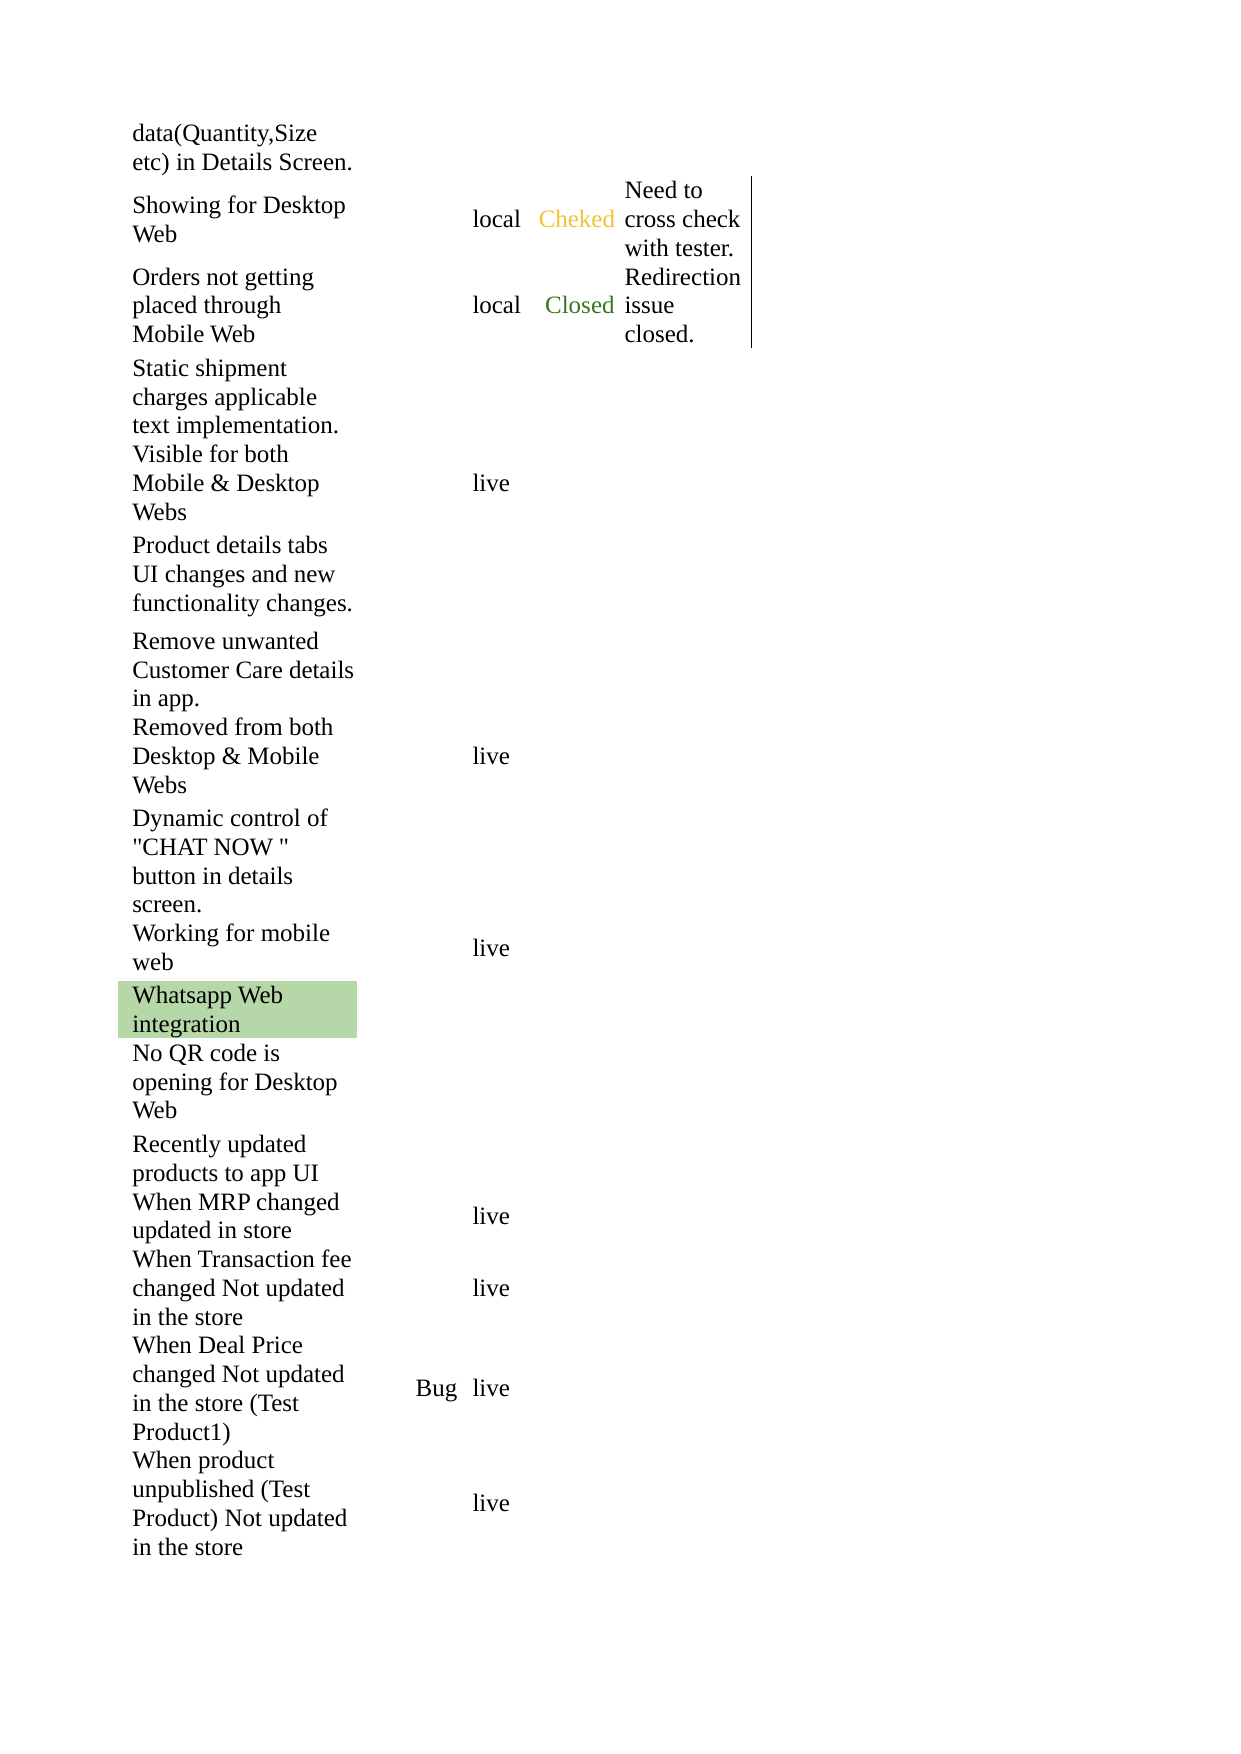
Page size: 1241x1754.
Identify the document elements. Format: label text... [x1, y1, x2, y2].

table_cell Need to cross check with tester. [624, 176, 751, 262]
table_cell [535, 1445, 624, 1560]
table_cell [880, 616, 898, 621]
table_cell live [472, 1187, 535, 1244]
table_cell [843, 799, 861, 803]
table_cell [1046, 1129, 1064, 1187]
table_cell [1028, 1445, 1046, 1560]
table_cell [843, 976, 861, 981]
table_cell [898, 1244, 917, 1330]
table_cell [357, 616, 415, 621]
table_cell [917, 176, 935, 262]
table_cell [1046, 262, 1064, 348]
table_cell [861, 799, 880, 803]
table_cell [624, 803, 751, 918]
table_cell [825, 621, 843, 626]
table_cell [1064, 118, 1083, 176]
table_cell [880, 799, 898, 803]
table_cell [769, 626, 788, 712]
table_cell [861, 981, 880, 1038]
table_cell [806, 803, 824, 918]
table_cell [472, 353, 535, 439]
table_cell [991, 981, 1009, 1038]
table_cell [991, 626, 1009, 712]
table_cell [1046, 712, 1064, 798]
table_cell [118, 1124, 132, 1129]
table_cell [788, 621, 806, 626]
table_cell [118, 799, 132, 803]
table_cell [880, 348, 898, 353]
table_cell [954, 1187, 972, 1244]
table_cell [624, 976, 751, 981]
table_cell [861, 976, 880, 981]
table_cell [624, 621, 751, 626]
table_cell [1028, 918, 1046, 976]
table_cell [1064, 439, 1083, 525]
table_cell Dynamic control of "CHAT NOW " button in details screen. [132, 803, 357, 918]
table_cell [535, 118, 624, 176]
table_cell [935, 353, 954, 439]
table_cell [118, 348, 132, 353]
table_cell [825, 1187, 843, 1244]
table_cell [132, 621, 357, 626]
table_cell [1083, 348, 1101, 353]
table_cell [917, 976, 935, 981]
table_cell [1028, 439, 1046, 525]
table_cell [1101, 918, 1122, 976]
table_cell [1046, 918, 1064, 976]
table_cell [972, 262, 991, 348]
table_cell [1028, 348, 1046, 353]
table_cell [357, 626, 415, 712]
table_cell [1101, 1129, 1122, 1187]
table_cell [898, 1129, 917, 1187]
table_cell [535, 1038, 624, 1124]
table_cell [917, 803, 935, 918]
table_cell [769, 353, 788, 439]
table_cell [843, 525, 861, 530]
table_cell [898, 176, 917, 262]
table_cell live [472, 1445, 535, 1560]
table_cell [535, 353, 624, 439]
table_cell [535, 439, 624, 525]
table_cell [1064, 262, 1083, 348]
table_cell [825, 1244, 843, 1330]
table_cell [825, 530, 843, 616]
table_cell [898, 353, 917, 439]
table_cell [861, 1445, 880, 1560]
table_cell [415, 799, 472, 803]
table_cell [1083, 918, 1101, 976]
table_cell [954, 353, 972, 439]
table_cell [843, 1330, 861, 1445]
table_cell [415, 1124, 472, 1129]
table_cell [118, 1244, 132, 1330]
table_cell [861, 118, 880, 176]
table_cell [880, 1330, 898, 1445]
table_cell [917, 799, 935, 803]
table_cell [880, 525, 898, 530]
table_cell [472, 621, 535, 626]
table_cell [972, 976, 991, 981]
table_cell [415, 616, 472, 621]
table_cell [954, 348, 972, 353]
table_cell [935, 439, 954, 525]
table_cell [1101, 981, 1122, 1038]
table_cell data(Quantity,Size etc) in Details Screen. [132, 118, 357, 176]
table_cell [825, 348, 843, 353]
table_cell [118, 1129, 132, 1187]
table_cell [806, 1445, 824, 1560]
table_cell [357, 1445, 415, 1560]
table_cell [357, 803, 415, 918]
table_cell [118, 712, 132, 798]
table_cell [935, 525, 954, 530]
table_cell [118, 1187, 132, 1244]
table_cell [788, 1330, 806, 1445]
table_cell Showing for Desktop Web [132, 176, 357, 262]
table_cell [1101, 525, 1122, 530]
table_cell [751, 1129, 769, 1187]
table_cell [118, 439, 132, 525]
table_cell [357, 1038, 415, 1124]
table_cell [917, 621, 935, 626]
table_cell [954, 1038, 972, 1124]
table_cell [1009, 176, 1027, 262]
table_cell [972, 353, 991, 439]
table_cell [1009, 1330, 1027, 1445]
table_cell [880, 712, 898, 798]
table_cell [535, 981, 624, 1038]
table_cell [1009, 439, 1027, 525]
table_cell [1028, 176, 1046, 262]
table_cell [624, 1330, 751, 1445]
table_cell [880, 118, 898, 176]
table_cell [1009, 981, 1027, 1038]
table_cell [472, 530, 535, 616]
table_cell [917, 1244, 935, 1330]
table_cell [751, 712, 769, 798]
table_cell [1101, 626, 1122, 712]
table_cell [1009, 1187, 1027, 1244]
table_cell [954, 176, 972, 262]
table_cell [898, 712, 917, 798]
table_cell [624, 525, 751, 530]
table_cell [935, 799, 954, 803]
table_cell [788, 976, 806, 981]
table_cell [1009, 1038, 1027, 1124]
table_cell [806, 626, 824, 712]
table_cell [357, 976, 415, 981]
table_cell [954, 626, 972, 712]
table_cell [1028, 1124, 1046, 1129]
table_cell [935, 1124, 954, 1129]
table_cell [472, 616, 535, 621]
table_cell [825, 626, 843, 712]
table_cell [535, 803, 624, 918]
table_cell Cheked [535, 176, 624, 262]
table_cell [1046, 981, 1064, 1038]
table_cell [917, 525, 935, 530]
table_cell [1046, 621, 1064, 626]
table_cell [357, 621, 415, 626]
table_cell [624, 981, 751, 1038]
table_cell [1083, 262, 1101, 348]
table_cell [624, 1124, 751, 1129]
table_cell [788, 1124, 806, 1129]
table_cell [935, 626, 954, 712]
table_cell [357, 981, 415, 1038]
table_cell [472, 1129, 535, 1187]
table_cell [861, 1244, 880, 1330]
table_cell [769, 976, 788, 981]
table_cell [861, 918, 880, 976]
table_cell [1009, 712, 1027, 798]
table_cell [788, 1038, 806, 1124]
table_cell [752, 262, 769, 348]
table_cell [825, 439, 843, 525]
table_cell [769, 803, 788, 918]
table_cell [935, 530, 954, 616]
table_cell [825, 353, 843, 439]
table_cell [1028, 262, 1046, 348]
table_cell [751, 1445, 769, 1560]
table_cell [1083, 118, 1101, 176]
table_cell [535, 712, 624, 798]
table_cell [972, 1445, 991, 1560]
table_cell [472, 803, 535, 918]
table_cell [935, 1445, 954, 1560]
table_cell [898, 525, 917, 530]
table_cell [898, 799, 917, 803]
table_cell [991, 1330, 1009, 1445]
table_cell [972, 918, 991, 976]
table_cell [751, 1124, 769, 1129]
table_cell [1028, 616, 1046, 621]
table_cell [624, 1129, 751, 1187]
table_cell [1101, 803, 1122, 918]
table_cell [972, 176, 991, 262]
table_cell [806, 616, 824, 621]
table_cell [880, 439, 898, 525]
table_cell [624, 348, 751, 353]
table_cell [861, 1124, 880, 1129]
table_cell [917, 981, 935, 1038]
table_cell [917, 1445, 935, 1560]
table_cell [1028, 530, 1046, 616]
table_cell [935, 803, 954, 918]
table_cell [415, 176, 472, 262]
table_cell [935, 616, 954, 621]
table_cell [751, 1187, 769, 1244]
table_cell [972, 1124, 991, 1129]
table_cell [1064, 616, 1083, 621]
table_cell [843, 439, 861, 525]
table_cell [880, 1038, 898, 1124]
table_cell [751, 530, 769, 616]
table_cell [624, 1038, 751, 1124]
table_cell [1009, 530, 1027, 616]
table_cell [1101, 799, 1122, 803]
table_cell [535, 1129, 624, 1187]
table_cell [1083, 1445, 1101, 1560]
table_cell [843, 353, 861, 439]
table_cell [1083, 621, 1101, 626]
table_cell [788, 803, 806, 918]
table_cell [1101, 1038, 1122, 1124]
table_cell [624, 1244, 751, 1330]
table_cell [806, 918, 824, 976]
table_cell [880, 176, 898, 262]
table_cell [935, 1129, 954, 1187]
table_cell [788, 530, 806, 616]
table_cell [1083, 1187, 1101, 1244]
table_cell [1083, 530, 1101, 616]
table_cell [917, 1124, 935, 1129]
table_cell [806, 621, 824, 626]
table_cell [806, 799, 824, 803]
table_cell [751, 353, 769, 439]
table_cell [751, 918, 769, 976]
table_cell [843, 262, 861, 348]
table_cell [861, 626, 880, 712]
table_cell [1064, 981, 1083, 1038]
table_cell [1064, 530, 1083, 616]
table_cell [880, 976, 898, 981]
table_cell [954, 439, 972, 525]
table_cell [357, 1187, 415, 1244]
table_cell [624, 1445, 751, 1560]
table_cell [806, 353, 824, 439]
table_cell [1101, 439, 1122, 525]
table_cell [843, 626, 861, 712]
table_cell [118, 1330, 132, 1445]
table_cell No QR code is opening for Desktop Web [132, 1038, 357, 1124]
table_cell [472, 1124, 535, 1129]
table_cell [861, 1038, 880, 1124]
table_cell [751, 525, 769, 530]
table_cell [843, 981, 861, 1038]
table_cell [1046, 799, 1064, 803]
table_cell [751, 803, 769, 918]
table_cell [788, 439, 806, 525]
table_cell [788, 176, 806, 262]
table_cell [132, 525, 357, 530]
table_cell [861, 1129, 880, 1187]
table_cell [843, 348, 861, 353]
table_cell [880, 1445, 898, 1560]
table_cell [415, 525, 472, 530]
table_cell [806, 348, 824, 353]
table_cell [825, 525, 843, 530]
table_cell [788, 712, 806, 798]
table_cell [769, 1244, 788, 1330]
table_cell [1101, 176, 1122, 262]
table_cell [1101, 348, 1122, 353]
table_cell [991, 918, 1009, 976]
table_cell [118, 803, 132, 918]
table_cell [132, 976, 357, 981]
table_cell [861, 348, 880, 353]
table_cell [1046, 176, 1064, 262]
table_cell Recently updated products to app UI [132, 1129, 357, 1187]
table_cell [1046, 626, 1064, 712]
table_cell [788, 525, 806, 530]
table_cell [825, 799, 843, 803]
table_cell Closed [535, 262, 624, 348]
table_cell [825, 1445, 843, 1560]
table_cell [769, 918, 788, 976]
table_cell Static shipment charges applicable text implementation. [132, 353, 357, 439]
table_cell [843, 1129, 861, 1187]
table_cell [1028, 803, 1046, 918]
table_cell [788, 262, 806, 348]
table_cell [843, 530, 861, 616]
table_cell [357, 353, 415, 439]
table_cell [954, 525, 972, 530]
table_cell [861, 439, 880, 525]
table_cell [1083, 525, 1101, 530]
table_cell [972, 712, 991, 798]
table_cell [806, 176, 824, 262]
table_cell When Transaction fee changed Not updated in the store [132, 1244, 357, 1330]
table_cell [880, 353, 898, 439]
table_cell [917, 353, 935, 439]
table_cell [118, 176, 132, 262]
table_cell [1064, 353, 1083, 439]
table_cell [1064, 621, 1083, 626]
table_cell [1064, 1129, 1083, 1187]
table_cell [1083, 712, 1101, 798]
table_cell [535, 799, 624, 803]
table_cell [472, 1038, 535, 1124]
table_cell [843, 176, 861, 262]
table_cell [843, 621, 861, 626]
table_cell [357, 1124, 415, 1129]
table_cell [118, 1038, 132, 1124]
table_cell [861, 525, 880, 530]
table_cell [1028, 1187, 1046, 1244]
table_cell [806, 1330, 824, 1445]
table_cell [825, 1129, 843, 1187]
table_cell [535, 1187, 624, 1244]
table_cell [769, 176, 788, 262]
table_cell [624, 439, 751, 525]
table_cell live [472, 1330, 535, 1445]
table_cell [415, 626, 472, 712]
table_cell [898, 918, 917, 976]
table_cell [991, 621, 1009, 626]
table_cell [1101, 1124, 1122, 1129]
table_cell [991, 1445, 1009, 1560]
table_cell [806, 981, 824, 1038]
table_cell [935, 918, 954, 976]
table_cell [118, 918, 132, 976]
table_cell [880, 1129, 898, 1187]
table_cell [1009, 626, 1027, 712]
table_cell [935, 118, 954, 176]
table_cell [751, 439, 769, 525]
table_cell [954, 981, 972, 1038]
table_cell [935, 981, 954, 1038]
table_cell [806, 1038, 824, 1124]
table_cell [954, 712, 972, 798]
table_cell [880, 1244, 898, 1330]
table_cell [1009, 1129, 1027, 1187]
table_cell [880, 981, 898, 1038]
table_cell [954, 918, 972, 976]
table_cell [751, 621, 769, 626]
table_cell [954, 621, 972, 626]
table_cell [898, 348, 917, 353]
table_cell [624, 353, 751, 439]
table_cell [624, 626, 751, 712]
table_cell Removed from both Desktop & Mobile Webs [132, 712, 357, 798]
table_cell [535, 626, 624, 712]
table_cell [1028, 976, 1046, 981]
table_cell Remove unwanted Customer Care details in app. [132, 626, 357, 712]
table_cell [1101, 1187, 1122, 1244]
table_cell [898, 439, 917, 525]
table_cell [898, 621, 917, 626]
table_cell [1046, 1330, 1064, 1445]
table_cell [1083, 176, 1101, 262]
table_cell [624, 1187, 751, 1244]
table_cell [1009, 348, 1027, 353]
table_cell [972, 530, 991, 616]
table_cell [806, 1244, 824, 1330]
table_cell [415, 353, 472, 439]
table_cell [880, 1187, 898, 1244]
table_cell [806, 976, 824, 981]
table_cell [1101, 712, 1122, 798]
table_cell [991, 348, 1009, 353]
table_cell [1046, 525, 1064, 530]
table_cell [1101, 621, 1122, 626]
table_cell [1009, 616, 1027, 621]
table_cell [806, 439, 824, 525]
table_cell [898, 981, 917, 1038]
table_cell [843, 1187, 861, 1244]
table_cell [991, 1187, 1009, 1244]
table_cell [769, 1187, 788, 1244]
table_cell [861, 803, 880, 918]
table_cell [751, 616, 769, 621]
table_cell [935, 976, 954, 981]
table_cell [898, 262, 917, 348]
table_cell [415, 1244, 472, 1330]
table_cell When Deal Price changed Not updated in the store (Test Product1) [132, 1330, 357, 1445]
table_cell [1028, 981, 1046, 1038]
table_cell [118, 981, 132, 1038]
table_cell [1009, 1445, 1027, 1560]
table_cell [769, 348, 788, 353]
table_cell [843, 712, 861, 798]
table_cell [806, 530, 824, 616]
table_cell [954, 1330, 972, 1445]
table_cell [769, 1445, 788, 1560]
table_cell [825, 918, 843, 976]
table_cell [535, 525, 624, 530]
table_cell [1083, 353, 1101, 439]
table_cell [1028, 118, 1046, 176]
table_cell [806, 1129, 824, 1187]
table_cell live [472, 712, 535, 798]
table_cell [917, 616, 935, 621]
table_cell [1064, 918, 1083, 976]
table_cell [1046, 976, 1064, 981]
table_cell [954, 799, 972, 803]
table_cell [843, 1244, 861, 1330]
table_cell [1083, 1244, 1101, 1330]
table_cell [415, 1129, 472, 1187]
table_cell [1009, 262, 1027, 348]
table_cell [415, 1038, 472, 1124]
table_cell [825, 981, 843, 1038]
table_cell [769, 981, 788, 1038]
table_cell [624, 799, 751, 803]
table_cell [954, 262, 972, 348]
table_cell [1046, 1124, 1064, 1129]
table_cell [991, 525, 1009, 530]
table_cell [991, 799, 1009, 803]
table_cell [861, 712, 880, 798]
table_cell [991, 616, 1009, 621]
table_cell [972, 439, 991, 525]
table_cell [917, 118, 935, 176]
table_cell [535, 621, 624, 626]
table_cell [1028, 1129, 1046, 1187]
table_cell [788, 981, 806, 1038]
table_cell [1009, 118, 1027, 176]
table_cell [825, 262, 843, 348]
table_cell [357, 530, 415, 616]
table_cell [954, 1129, 972, 1187]
table_cell [1083, 439, 1101, 525]
table_cell Working for mobile web [132, 918, 357, 976]
table_cell [1064, 803, 1083, 918]
table_cell [935, 621, 954, 626]
table_cell [788, 118, 806, 176]
table_cell [1083, 1038, 1101, 1124]
table_cell [788, 353, 806, 439]
table_cell [535, 1330, 624, 1445]
table_cell [1064, 1330, 1083, 1445]
table_cell [1028, 525, 1046, 530]
table_cell [415, 1187, 472, 1244]
table_cell [898, 530, 917, 616]
table_cell [861, 176, 880, 262]
table_cell [991, 353, 1009, 439]
table_cell [1009, 803, 1027, 918]
table_cell [972, 1330, 991, 1445]
table_cell [415, 1445, 472, 1560]
table_cell [1009, 799, 1027, 803]
table_cell [472, 626, 535, 712]
table_cell [806, 712, 824, 798]
table_cell [843, 616, 861, 621]
table_cell [935, 1187, 954, 1244]
table_cell [880, 621, 898, 626]
table_cell [972, 1129, 991, 1187]
table_cell [1083, 1330, 1101, 1445]
table_cell [972, 1038, 991, 1124]
table_cell [769, 118, 788, 176]
table_cell [769, 621, 788, 626]
table_cell [1009, 1244, 1027, 1330]
table_cell [751, 626, 769, 712]
table_cell [972, 626, 991, 712]
table_cell [472, 976, 535, 981]
table_cell [898, 1330, 917, 1445]
table_cell [954, 803, 972, 918]
table_cell [991, 176, 1009, 262]
table_cell [825, 976, 843, 981]
table_cell When product unpublished (Test Product) Not updated in the store [132, 1445, 357, 1560]
table_cell [751, 348, 769, 353]
table_cell [535, 348, 624, 353]
table_cell [1028, 1244, 1046, 1330]
table_cell [861, 262, 880, 348]
table_cell [954, 616, 972, 621]
table_cell [972, 348, 991, 353]
table_cell [991, 1038, 1009, 1124]
table_cell [917, 712, 935, 798]
table_cell [751, 118, 769, 176]
table_cell [357, 918, 415, 976]
table_cell [1009, 525, 1027, 530]
table_cell [917, 1330, 935, 1445]
table_cell [898, 1124, 917, 1129]
table_cell [843, 1124, 861, 1129]
table_cell [972, 118, 991, 176]
table_cell [751, 976, 769, 981]
table_cell [935, 712, 954, 798]
table_cell [1083, 1129, 1101, 1187]
table_cell [880, 530, 898, 616]
table_cell [1101, 976, 1122, 981]
table_cell [861, 621, 880, 626]
table_cell [954, 1445, 972, 1560]
table_cell [751, 1244, 769, 1330]
table_cell [769, 799, 788, 803]
table_cell [1046, 530, 1064, 616]
table_cell [917, 530, 935, 616]
table_cell [118, 353, 132, 439]
table_cell [880, 262, 898, 348]
table_cell [935, 262, 954, 348]
table_cell [1083, 626, 1101, 712]
table_cell [825, 616, 843, 621]
table_cell [935, 176, 954, 262]
table_cell [415, 348, 472, 353]
table_cell [788, 1129, 806, 1187]
table_cell [806, 118, 824, 176]
table_cell [935, 1244, 954, 1330]
table_cell [1064, 626, 1083, 712]
table_cell [535, 616, 624, 621]
table_cell [118, 616, 132, 621]
table_cell [415, 918, 472, 976]
table_cell [1046, 1038, 1064, 1124]
table_cell [1046, 439, 1064, 525]
table_cell [1083, 799, 1101, 803]
table_cell [991, 262, 1009, 348]
table_cell [624, 712, 751, 798]
table_cell [624, 918, 751, 976]
table_cell Product details tabs UI changes and new functionality changes. [132, 530, 357, 616]
table_cell [415, 439, 472, 525]
table_cell [1009, 621, 1027, 626]
table_cell [1064, 1187, 1083, 1244]
table_cell [1028, 799, 1046, 803]
table_cell [843, 118, 861, 176]
table_cell [935, 348, 954, 353]
table_cell [1064, 799, 1083, 803]
table_cell [769, 525, 788, 530]
table_cell [357, 799, 415, 803]
table_cell [535, 530, 624, 616]
table_cell [624, 118, 751, 176]
table_cell local [472, 176, 535, 262]
table_cell [1046, 616, 1064, 621]
table_cell [1064, 348, 1083, 353]
table_cell [769, 530, 788, 616]
table_cell [972, 621, 991, 626]
table_cell live [472, 1244, 535, 1330]
table_cell [415, 262, 472, 348]
table_cell [898, 976, 917, 981]
table_cell [132, 799, 357, 803]
table_cell [472, 799, 535, 803]
table_cell [825, 712, 843, 798]
table_cell [825, 1038, 843, 1124]
table_cell Orders not getting placed through Mobile Web [132, 262, 357, 348]
table_cell Visible for both Mobile & Desktop Webs [132, 439, 357, 525]
table_cell [415, 118, 472, 176]
table_cell [991, 1244, 1009, 1330]
table_cell [898, 626, 917, 712]
table_cell [1046, 118, 1064, 176]
table_cell [898, 1038, 917, 1124]
table_cell [825, 118, 843, 176]
table_cell [535, 1124, 624, 1129]
table_cell [1083, 616, 1101, 621]
table_cell [415, 530, 472, 616]
table_cell [954, 1124, 972, 1129]
table_cell [788, 626, 806, 712]
table_cell When MRP changed updated in store [132, 1187, 357, 1244]
table_cell [415, 712, 472, 798]
table_cell [935, 1330, 954, 1445]
table_cell [1101, 1244, 1122, 1330]
table_cell [118, 1445, 132, 1560]
table_cell live [472, 918, 535, 976]
table_cell [769, 1129, 788, 1187]
table_cell [415, 976, 472, 981]
table_cell [769, 1124, 788, 1129]
table_cell [972, 981, 991, 1038]
table_cell [1046, 1445, 1064, 1560]
table_cell [751, 1038, 769, 1124]
table_cell Bug [415, 1330, 472, 1445]
table_cell [1009, 353, 1027, 439]
table_cell [972, 799, 991, 803]
table_cell [954, 1244, 972, 1330]
table_cell [991, 712, 1009, 798]
table_cell [917, 439, 935, 525]
table_cell [751, 1330, 769, 1445]
table_cell [825, 803, 843, 918]
table_cell [535, 918, 624, 976]
table_cell [769, 616, 788, 621]
table_cell Whatsapp Web integration [132, 981, 357, 1038]
table_cell [357, 118, 415, 176]
table_cell [1083, 981, 1101, 1038]
table_cell [861, 530, 880, 616]
table_cell [991, 976, 1009, 981]
table_cell [991, 118, 1009, 176]
table_cell [118, 525, 132, 530]
table_cell [769, 712, 788, 798]
table_cell [843, 918, 861, 976]
table_cell [357, 1244, 415, 1330]
table_cell [415, 981, 472, 1038]
table_cell [357, 262, 415, 348]
table_cell [991, 439, 1009, 525]
table_cell [1046, 803, 1064, 918]
table_cell [624, 530, 751, 616]
table_cell [118, 621, 132, 626]
table_cell [1064, 712, 1083, 798]
table_cell [1028, 1038, 1046, 1124]
table_cell [917, 262, 935, 348]
table_cell [917, 626, 935, 712]
table_cell [1101, 616, 1122, 621]
table_cell [1009, 1124, 1027, 1129]
table_cell [1028, 353, 1046, 439]
table_cell [357, 348, 415, 353]
table_cell [118, 530, 132, 616]
table_cell [118, 118, 132, 176]
table_cell [972, 1187, 991, 1244]
table_cell [535, 976, 624, 981]
table_cell [357, 1129, 415, 1187]
table_cell [788, 348, 806, 353]
table_cell [1046, 348, 1064, 353]
table_cell [1101, 262, 1122, 348]
table_cell [415, 621, 472, 626]
table_cell [898, 1445, 917, 1560]
table_cell [917, 348, 935, 353]
table_cell [415, 803, 472, 918]
table_cell [1083, 1124, 1101, 1129]
table_cell [1083, 976, 1101, 981]
table_cell [843, 1038, 861, 1124]
table_cell [1064, 1038, 1083, 1124]
table_cell [825, 1330, 843, 1445]
table_cell [880, 803, 898, 918]
table_cell [751, 981, 769, 1038]
table_cell [917, 1038, 935, 1124]
table_cell [1064, 1124, 1083, 1129]
table_cell [843, 803, 861, 918]
table_cell local [472, 262, 535, 348]
table_cell [788, 1244, 806, 1330]
table_cell [991, 530, 1009, 616]
table_cell [769, 1038, 788, 1124]
table_cell [472, 348, 535, 353]
table_cell [132, 1124, 357, 1129]
table_cell [880, 626, 898, 712]
table_cell [898, 803, 917, 918]
table_cell [1046, 1187, 1064, 1244]
table_cell [954, 976, 972, 981]
table_cell [954, 118, 972, 176]
table_cell [806, 262, 824, 348]
table_cell live [472, 439, 535, 525]
table_cell [769, 439, 788, 525]
table_cell [1046, 353, 1064, 439]
table_cell [972, 1244, 991, 1330]
table_cell [1064, 1244, 1083, 1330]
table_cell [806, 1124, 824, 1129]
table_cell [917, 1187, 935, 1244]
table_cell [806, 1187, 824, 1244]
table_cell [806, 525, 824, 530]
table_cell [118, 626, 132, 712]
table_cell [861, 1187, 880, 1244]
table_cell [118, 262, 132, 348]
table_cell [1028, 1330, 1046, 1445]
table_cell [825, 1124, 843, 1129]
table_cell [825, 176, 843, 262]
table_cell [751, 799, 769, 803]
table_cell [1064, 1445, 1083, 1560]
table_cell [972, 525, 991, 530]
table_cell [357, 439, 415, 525]
table_cell [1064, 525, 1083, 530]
table_cell [1101, 118, 1122, 176]
table_cell [118, 976, 132, 981]
table_cell [769, 1330, 788, 1445]
table_cell [132, 348, 357, 353]
table_cell [1009, 976, 1027, 981]
table_cell [357, 712, 415, 798]
table_cell [898, 1187, 917, 1244]
table_cell [357, 1330, 415, 1445]
table_cell [1101, 353, 1122, 439]
table_cell [1064, 176, 1083, 262]
table_cell [880, 918, 898, 976]
table_cell [1028, 712, 1046, 798]
table_cell [1028, 621, 1046, 626]
table_cell [1009, 918, 1027, 976]
table_cell [132, 616, 357, 621]
table_cell [1101, 1330, 1122, 1445]
table_cell [972, 803, 991, 918]
table_cell [935, 1038, 954, 1124]
table_cell [843, 1445, 861, 1560]
table_cell [972, 616, 991, 621]
table_cell [991, 1129, 1009, 1187]
table_cell [880, 1124, 898, 1129]
table_cell [769, 262, 788, 348]
table_cell [1028, 626, 1046, 712]
table_cell Redirection issue closed. [624, 262, 751, 348]
table_cell [861, 1330, 880, 1445]
table_cell [472, 118, 535, 176]
table_cell [917, 918, 935, 976]
table_cell [788, 616, 806, 621]
table_cell [788, 1445, 806, 1560]
table_cell [917, 1129, 935, 1187]
table_cell [1101, 530, 1122, 616]
table_cell [1101, 1445, 1122, 1560]
table_cell [788, 918, 806, 976]
table_cell [472, 981, 535, 1038]
table_cell [861, 616, 880, 621]
table_cell [472, 525, 535, 530]
table_cell [991, 803, 1009, 918]
table_cell [898, 616, 917, 621]
table_cell [624, 616, 751, 621]
table_cell [788, 1187, 806, 1244]
table_cell [535, 1244, 624, 1330]
table_cell [788, 799, 806, 803]
table_cell [1064, 976, 1083, 981]
table_cell [357, 525, 415, 530]
table_cell [954, 530, 972, 616]
table_cell [861, 353, 880, 439]
table_cell [357, 176, 415, 262]
table_cell [1083, 803, 1101, 918]
table_cell [898, 118, 917, 176]
table_cell [752, 176, 769, 262]
table_cell [1046, 1244, 1064, 1330]
table_cell [991, 1124, 1009, 1129]
